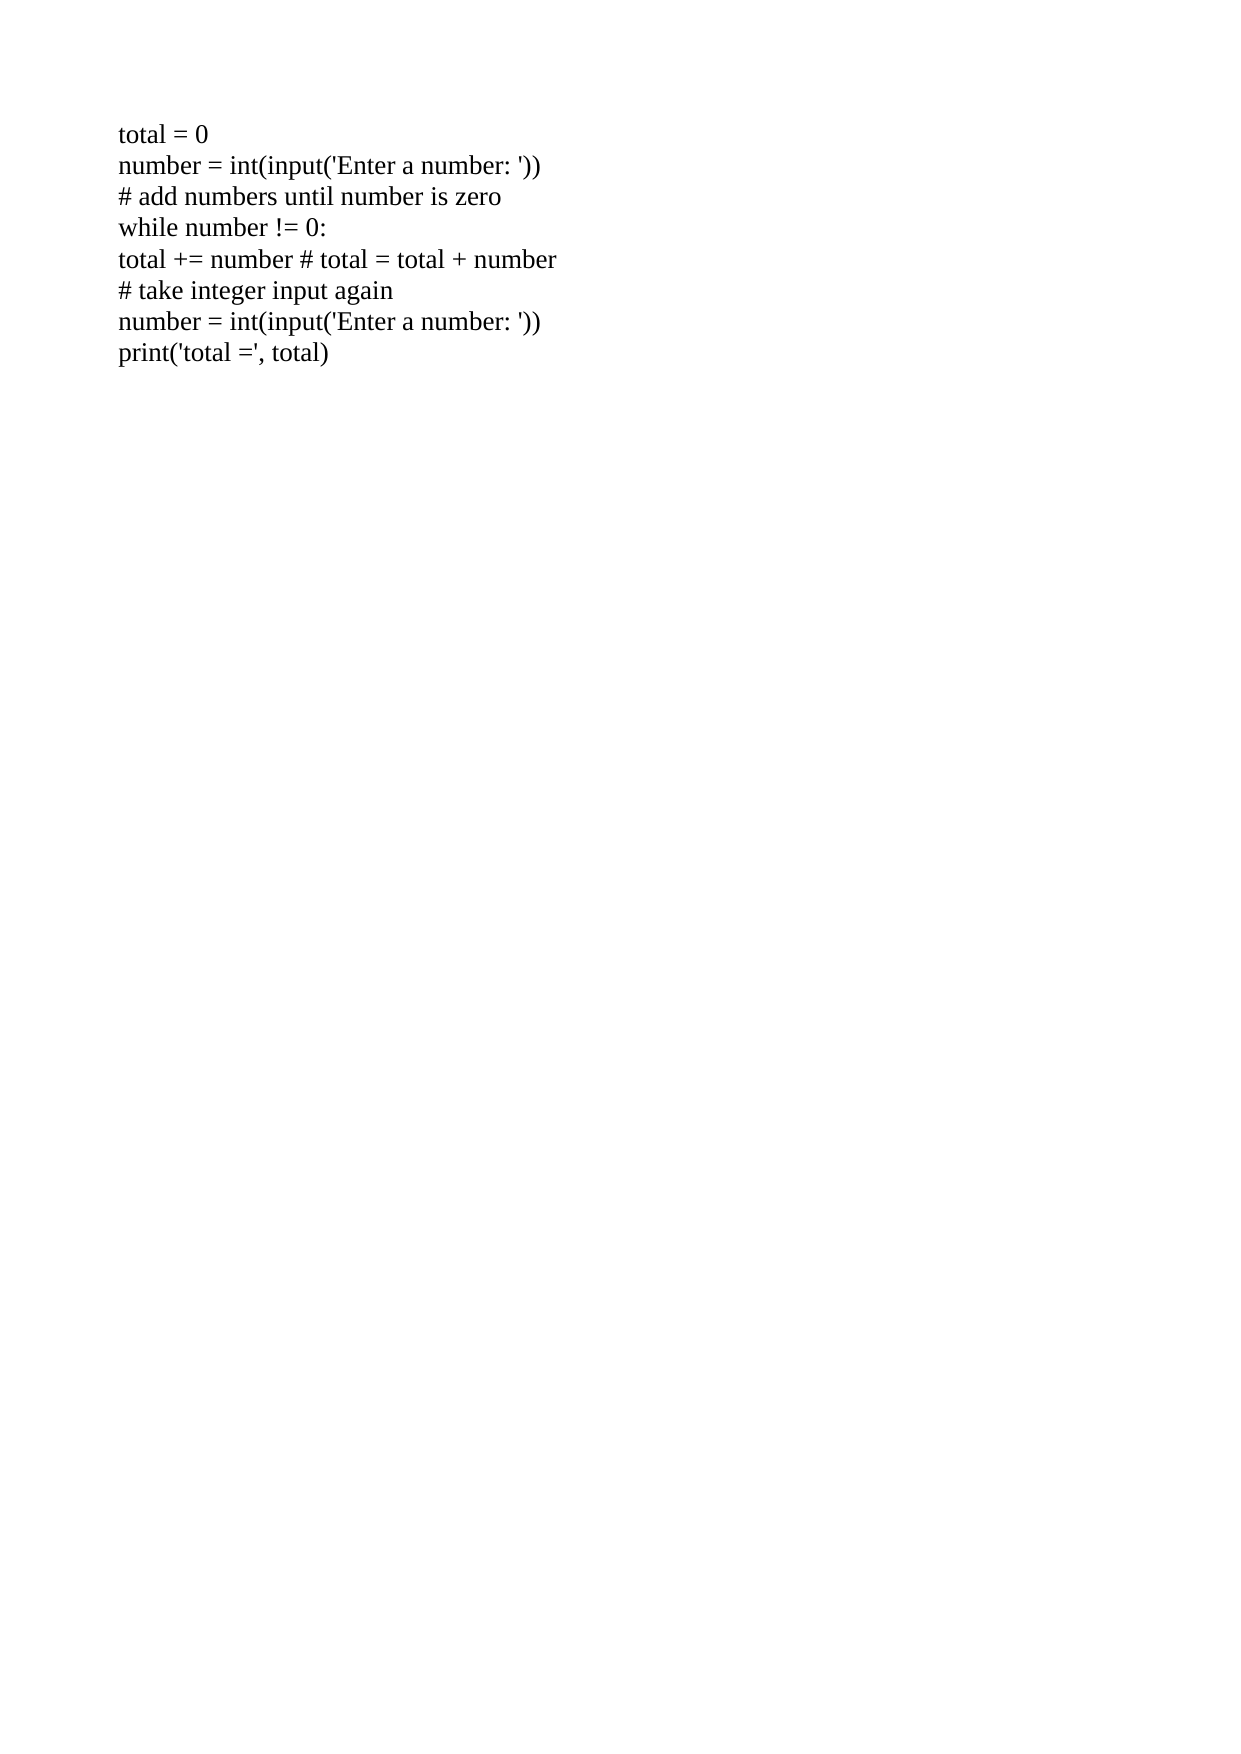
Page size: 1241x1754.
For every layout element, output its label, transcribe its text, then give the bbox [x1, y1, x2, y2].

text while number != 0: [118, 212, 1122, 243]
text number = int(input('Enter a number: ')) [118, 305, 1122, 336]
text print('total =', total) [118, 336, 1122, 367]
text total = 0 [118, 118, 1122, 149]
text # add numbers until number is zero [118, 180, 1122, 212]
text total += number # total = total + number [118, 243, 1122, 274]
text # take integer input again [118, 274, 1122, 305]
text number = int(input('Enter a number: ')) [118, 149, 1122, 180]
